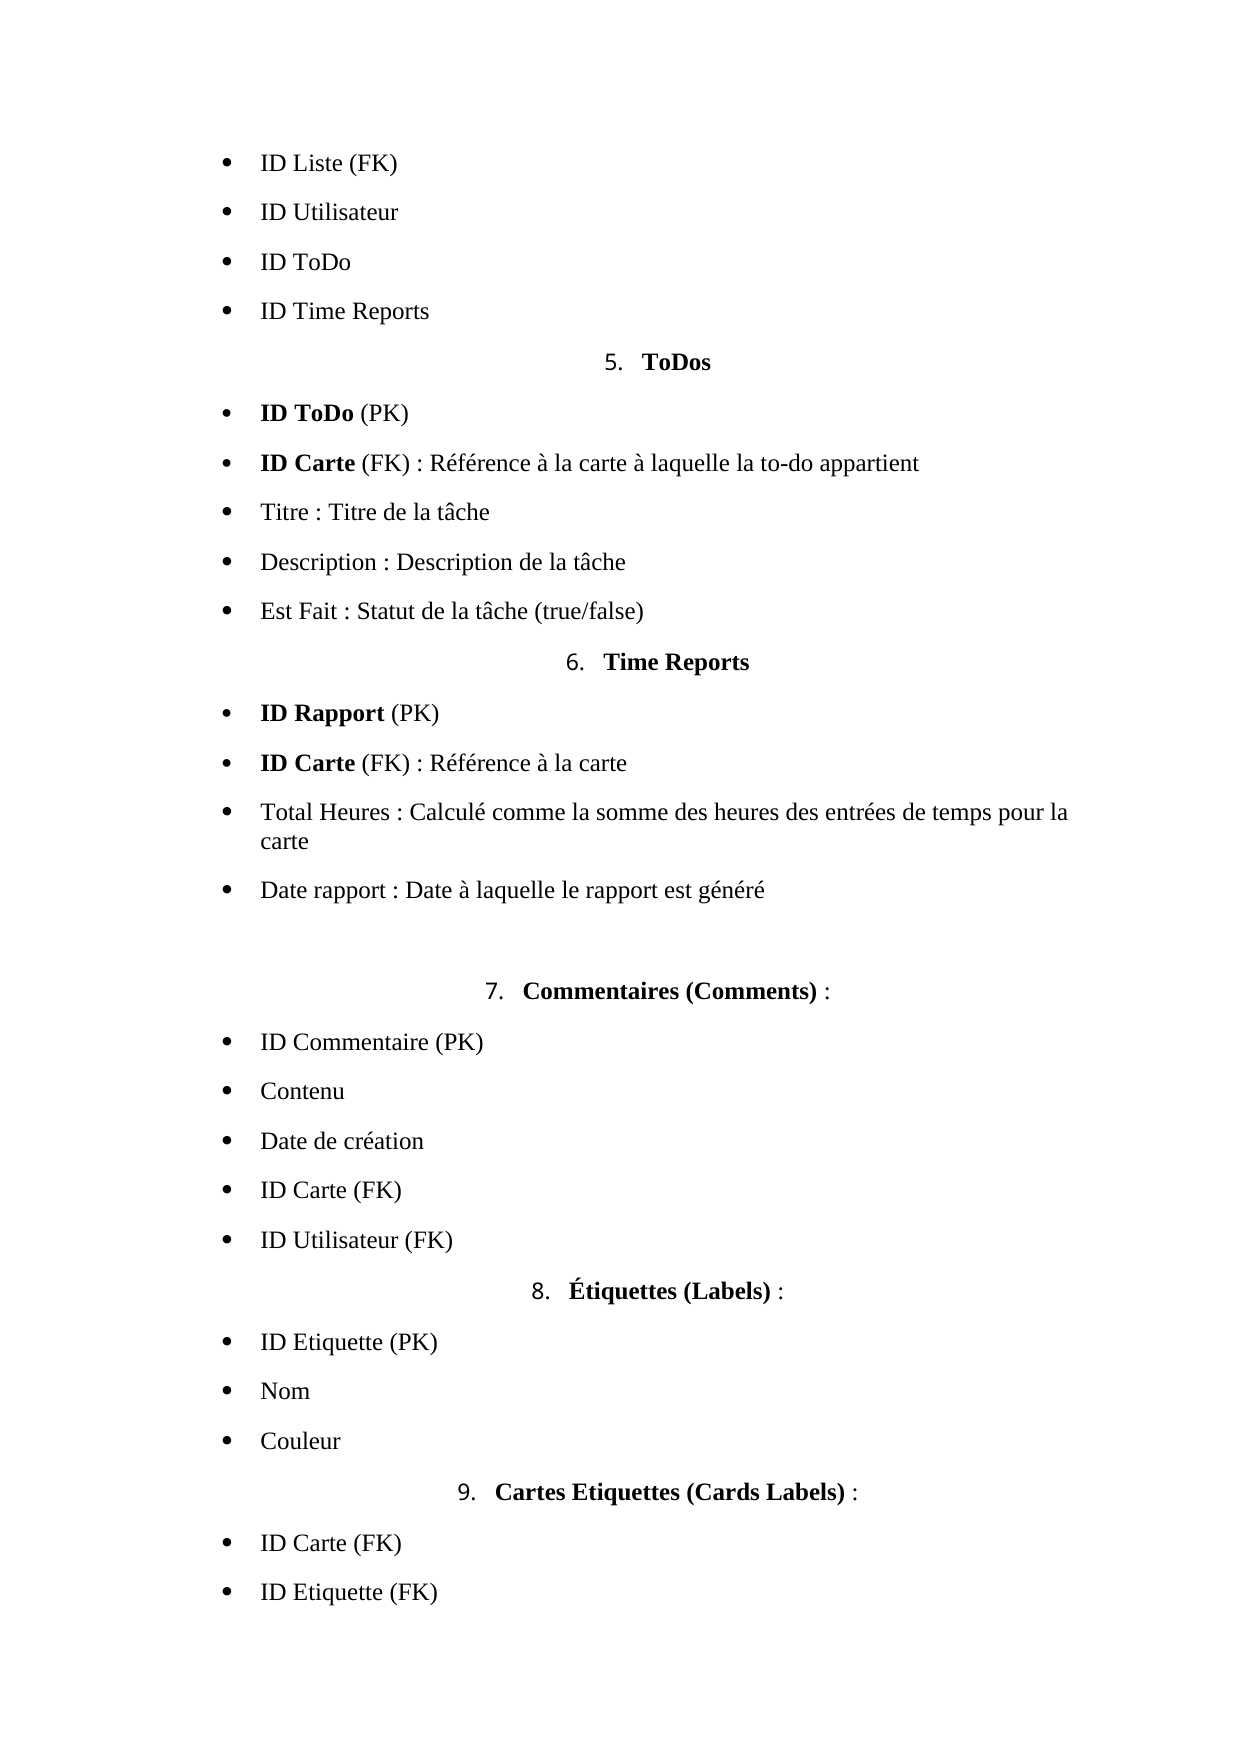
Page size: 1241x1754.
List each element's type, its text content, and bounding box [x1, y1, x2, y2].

list ID Carte (FK) [223, 1528, 1093, 1556]
list Date rapport : Date à laquelle le rapport est généré [223, 876, 1093, 904]
list ID Utilisateur [223, 197, 1093, 226]
list ID ToDo [223, 247, 1093, 276]
list ID Carte (FK) [223, 1176, 1093, 1204]
list Commentaires (Comments) : [223, 975, 1093, 1006]
list ID Time Reports [223, 296, 1093, 325]
list ToDos [223, 346, 1093, 377]
list ID Utilisateur (FK) [223, 1225, 1093, 1254]
list Est Fait : Statut de la tâche (true/false) [223, 596, 1093, 625]
list Total Heures : Calculé comme la somme des heures des entrées de temps pour la carte [223, 797, 1093, 855]
list Étiquettes (Labels) : [223, 1275, 1093, 1306]
list ID Etiquette (FK) [223, 1577, 1093, 1606]
list ID Rapport (PK) [223, 698, 1093, 727]
list ID Etiquette (PK) [223, 1327, 1093, 1356]
list Time Reports [223, 646, 1093, 677]
list ID Carte (FK) : Référence à la carte [223, 748, 1093, 776]
list Nom [223, 1376, 1093, 1405]
list Couleur [223, 1426, 1093, 1455]
list Date de création [223, 1126, 1093, 1155]
list ID Liste (FK) [223, 148, 1093, 176]
list ID Carte (FK) : Référence à la carte à laquelle la to-do appartient [223, 448, 1093, 476]
list Titre : Titre de la tâche [223, 497, 1093, 526]
list ID ToDo (PK) [223, 398, 1093, 427]
list Contenu [223, 1076, 1093, 1105]
list Cartes Etiquettes (Cards Labels) : [223, 1476, 1093, 1507]
list Description : Description de la tâche [223, 547, 1093, 576]
list ID Commentaire (PK) [223, 1027, 1093, 1056]
